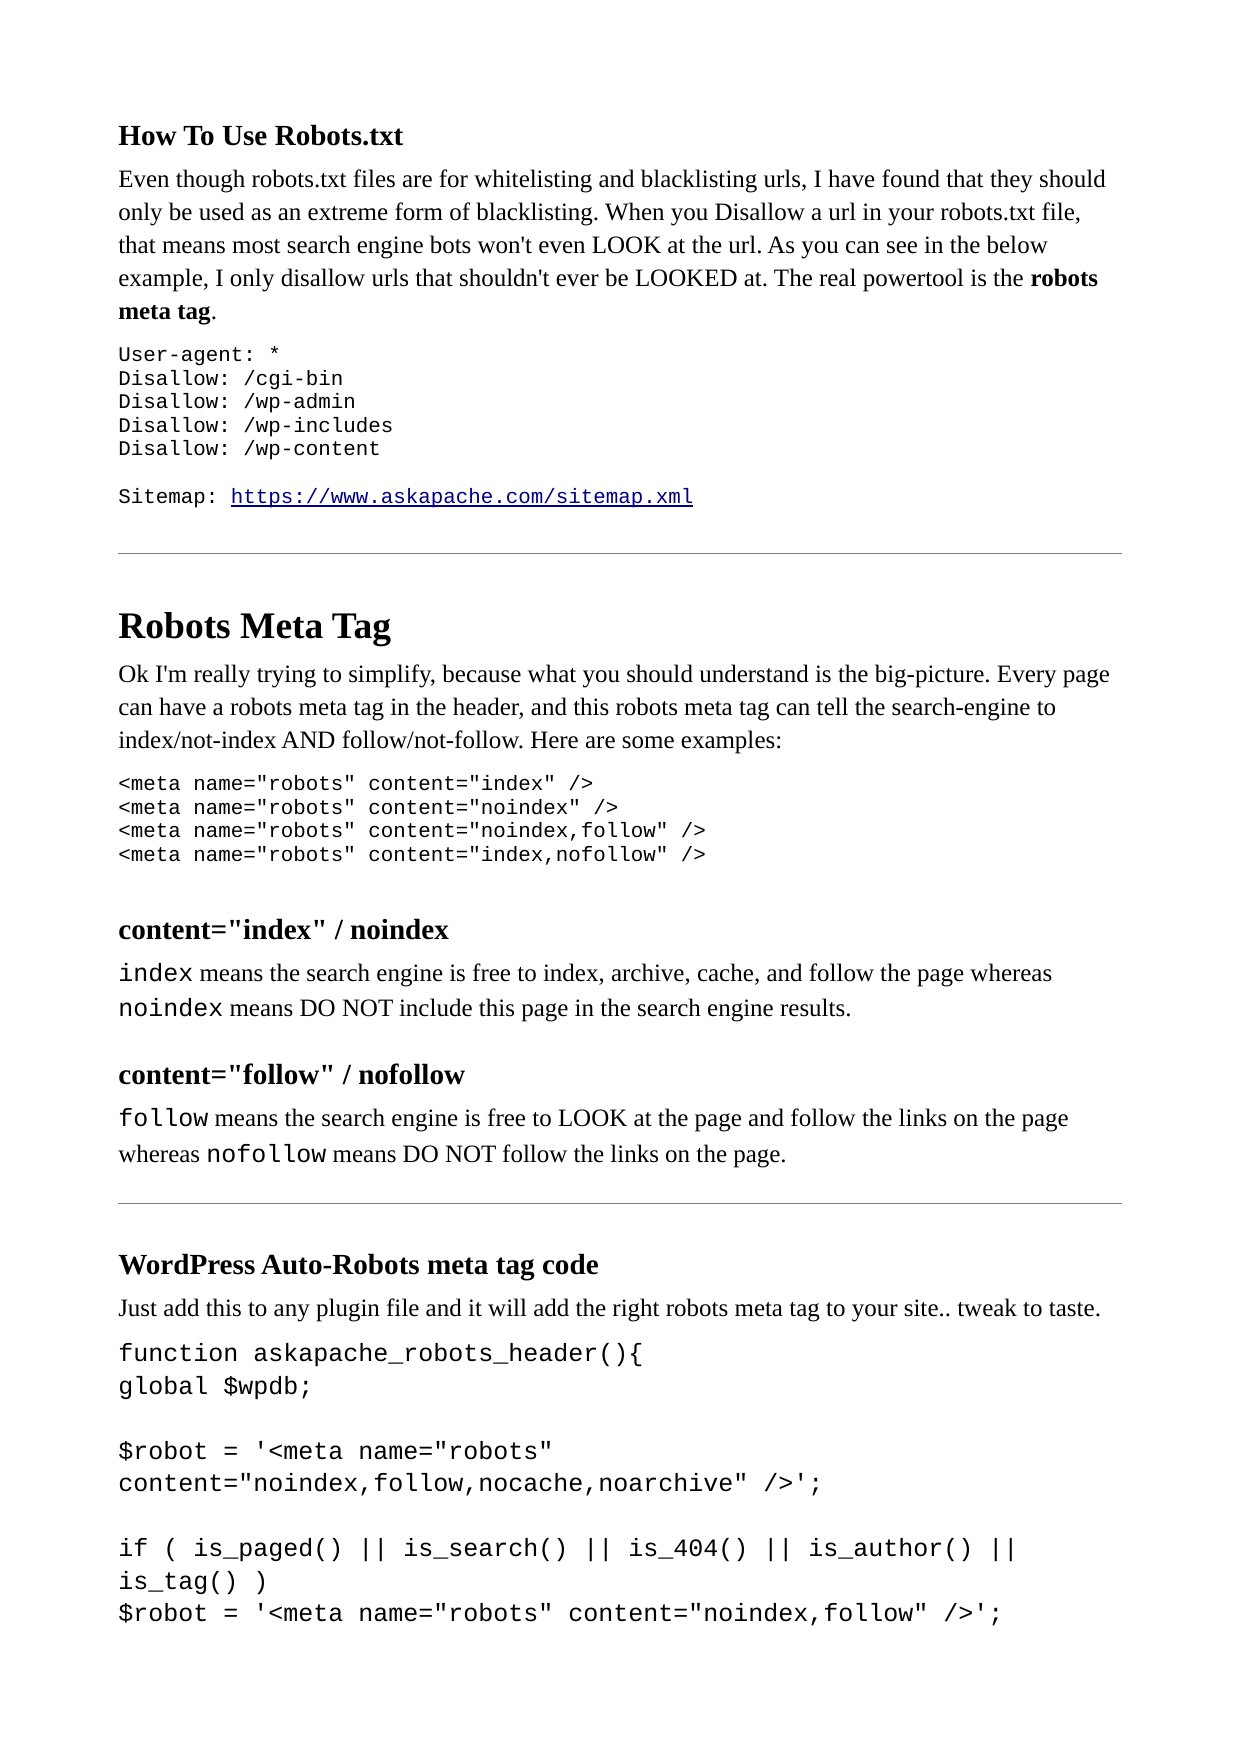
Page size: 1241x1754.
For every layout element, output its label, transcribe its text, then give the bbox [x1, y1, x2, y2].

text <meta name="robots" content="index" /> [118, 773, 1122, 797]
text index means the search engine is free to index, archive, cache, and follow the page whereas noindex means DO NOT include this page in the search engine results. [118, 958, 1122, 1024]
text <meta name="robots" content="noindex" /> [118, 797, 1122, 820]
text Disallow: /cgi-bin [118, 367, 1122, 391]
subtitle content="follow" / nofollow [118, 1057, 1122, 1091]
subtitle Robots Meta Tag [118, 604, 1122, 647]
text User-agent: * [118, 344, 1122, 367]
text follow means the search engine is free to LOOK at the page and follow the links on the page whereas nofollow means DO NOT follow the links on the page. [118, 1103, 1122, 1169]
text Just add this to any plugin file and it will add the right robots meta tag to your site.. tweak to taste. [118, 1293, 1122, 1322]
text Disallow: /wp-includes [118, 415, 1122, 438]
subtitle How To Use Robots.txt [118, 118, 1122, 152]
text Disallow: /wp-admin [118, 391, 1122, 415]
text <meta name="robots" content="index,nofollow" /> [118, 844, 1122, 868]
subtitle WordPress Auto-Robots meta tag code [118, 1247, 1122, 1281]
text Sitemap: https://www.askapache.com/sitemap.xml [118, 486, 1122, 509]
text Disallow: /wp-content [118, 438, 1122, 462]
text Ok I'm really trying to simplify, because what you should understand is the big-picture. Every page can have a robots meta tag in the header, and this robots meta tag can tell the search-engine to index/not-index AND follow/not-follow. Here are some examples: [118, 659, 1122, 754]
text <meta name="robots" content="noindex,follow" /> [118, 820, 1122, 844]
text Even though robots.txt files are for whitelisting and blacklisting urls, I have found that they should only be used as an extreme form of blacklisting. When you Disallow a url in your robots.txt file, that means most search engine bots won't even LOOK at the url. As you can see in the below example, I only disallow urls that shouldn't ever be LOOKED at. The real powertool is the robots meta tag. [118, 164, 1122, 325]
subtitle content="index" / noindex [118, 912, 1122, 945]
text function askapache_robots_header(){ global $wpdb; $robot = '<meta name="robots" content="noindex,follow,nocache,noarchive" />'; if ( is_paged() || is_search() || is_404() || is_author() || is_tag() ) $robot = '<meta name="robots" content="noindex,follow" />'; [118, 1341, 1122, 1629]
